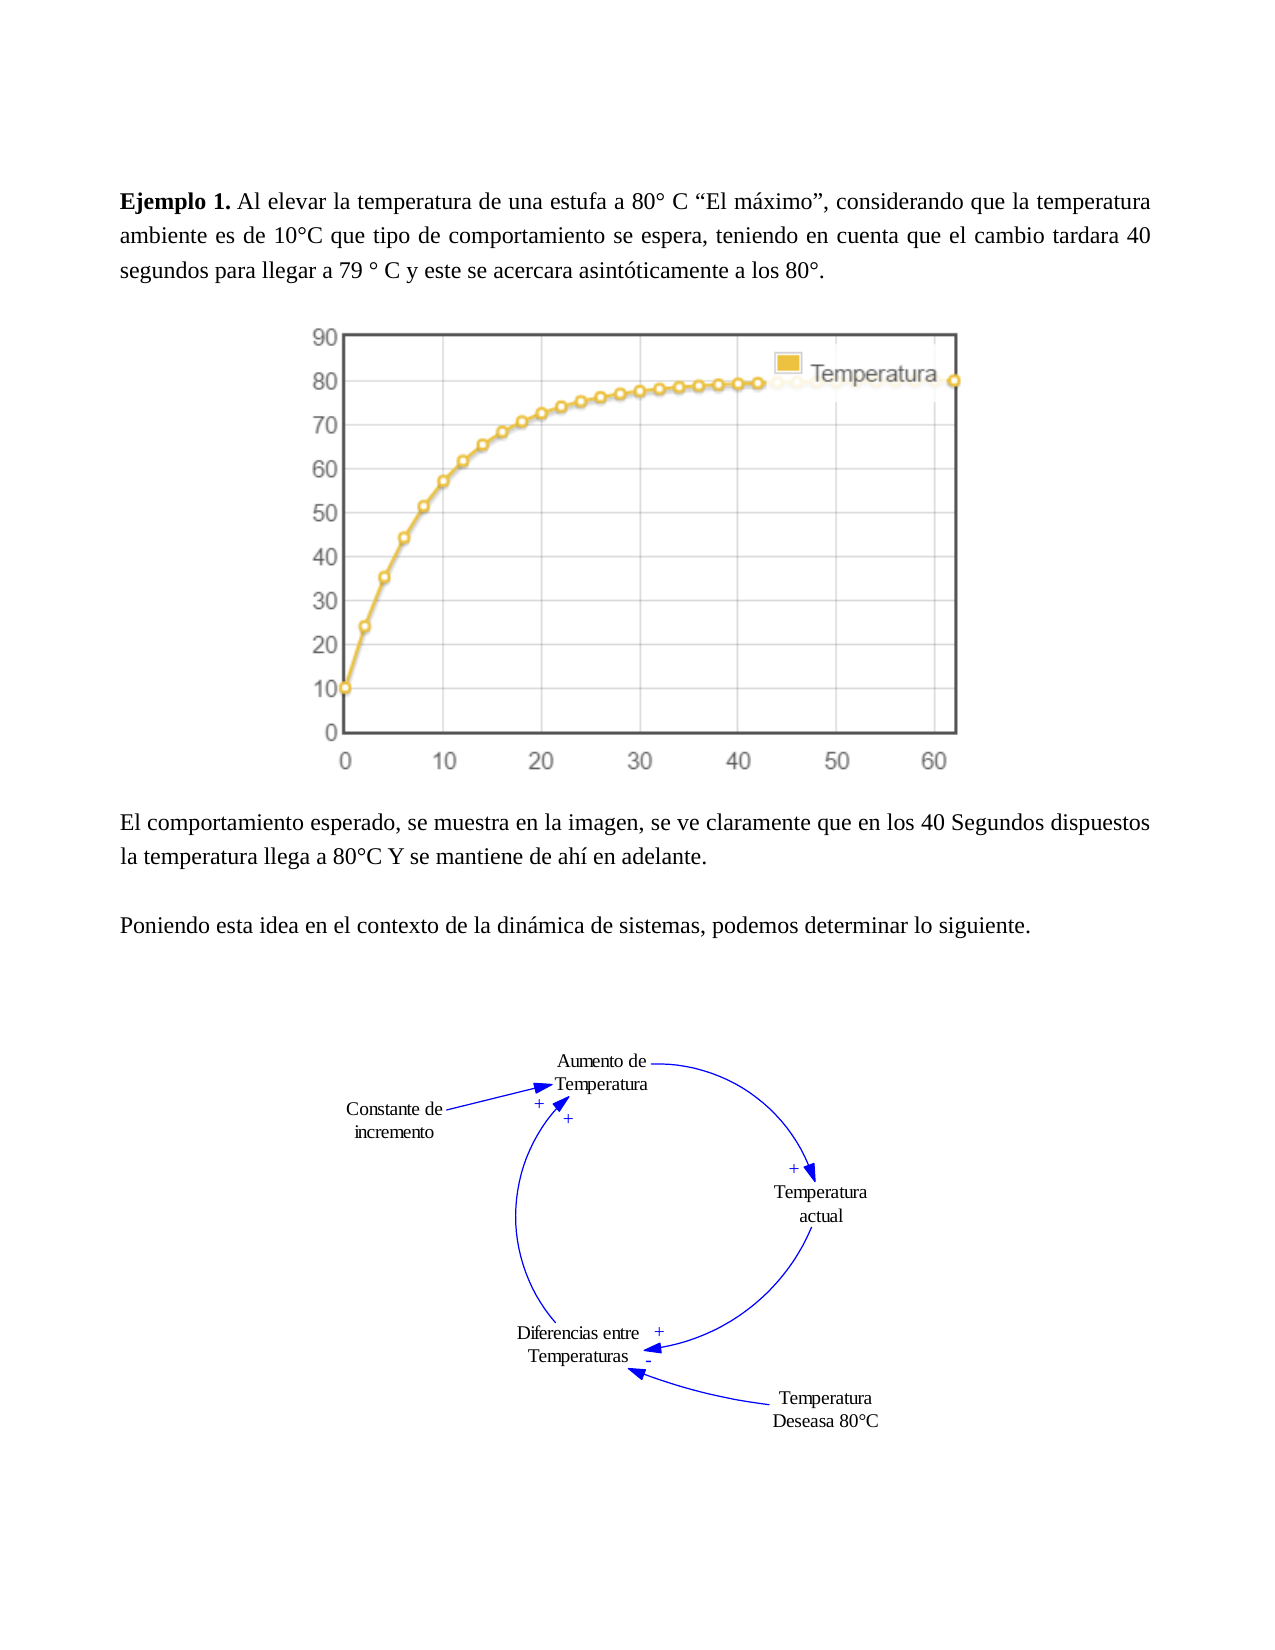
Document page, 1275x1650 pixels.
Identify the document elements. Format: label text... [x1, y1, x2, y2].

text El comportamiento esperado, se muestra en la imagen, se ve claramente que en los 40 Segundos dispuestos la temperatura llega a 80°C Y se mantiene de ahí en adelante. [119, 808, 1153, 870]
text Poniendo esta idea en el contexto de la dinámica de sistemas, podemos determinar lo siguiente. [119, 911, 1153, 939]
picture [311, 325, 964, 793]
text Ejemplo 1. Al elevar la temperatura de una estufa a 80° C “El máximo”, considerando que la temperatura ambiente es de 10°C que tipo de comportamiento se espera, teniendo en cuenta que el cambio tardara 40 segundos para llegar a 79 ° C y este se acercara asintóticamente a los 80°. [119, 187, 1153, 284]
